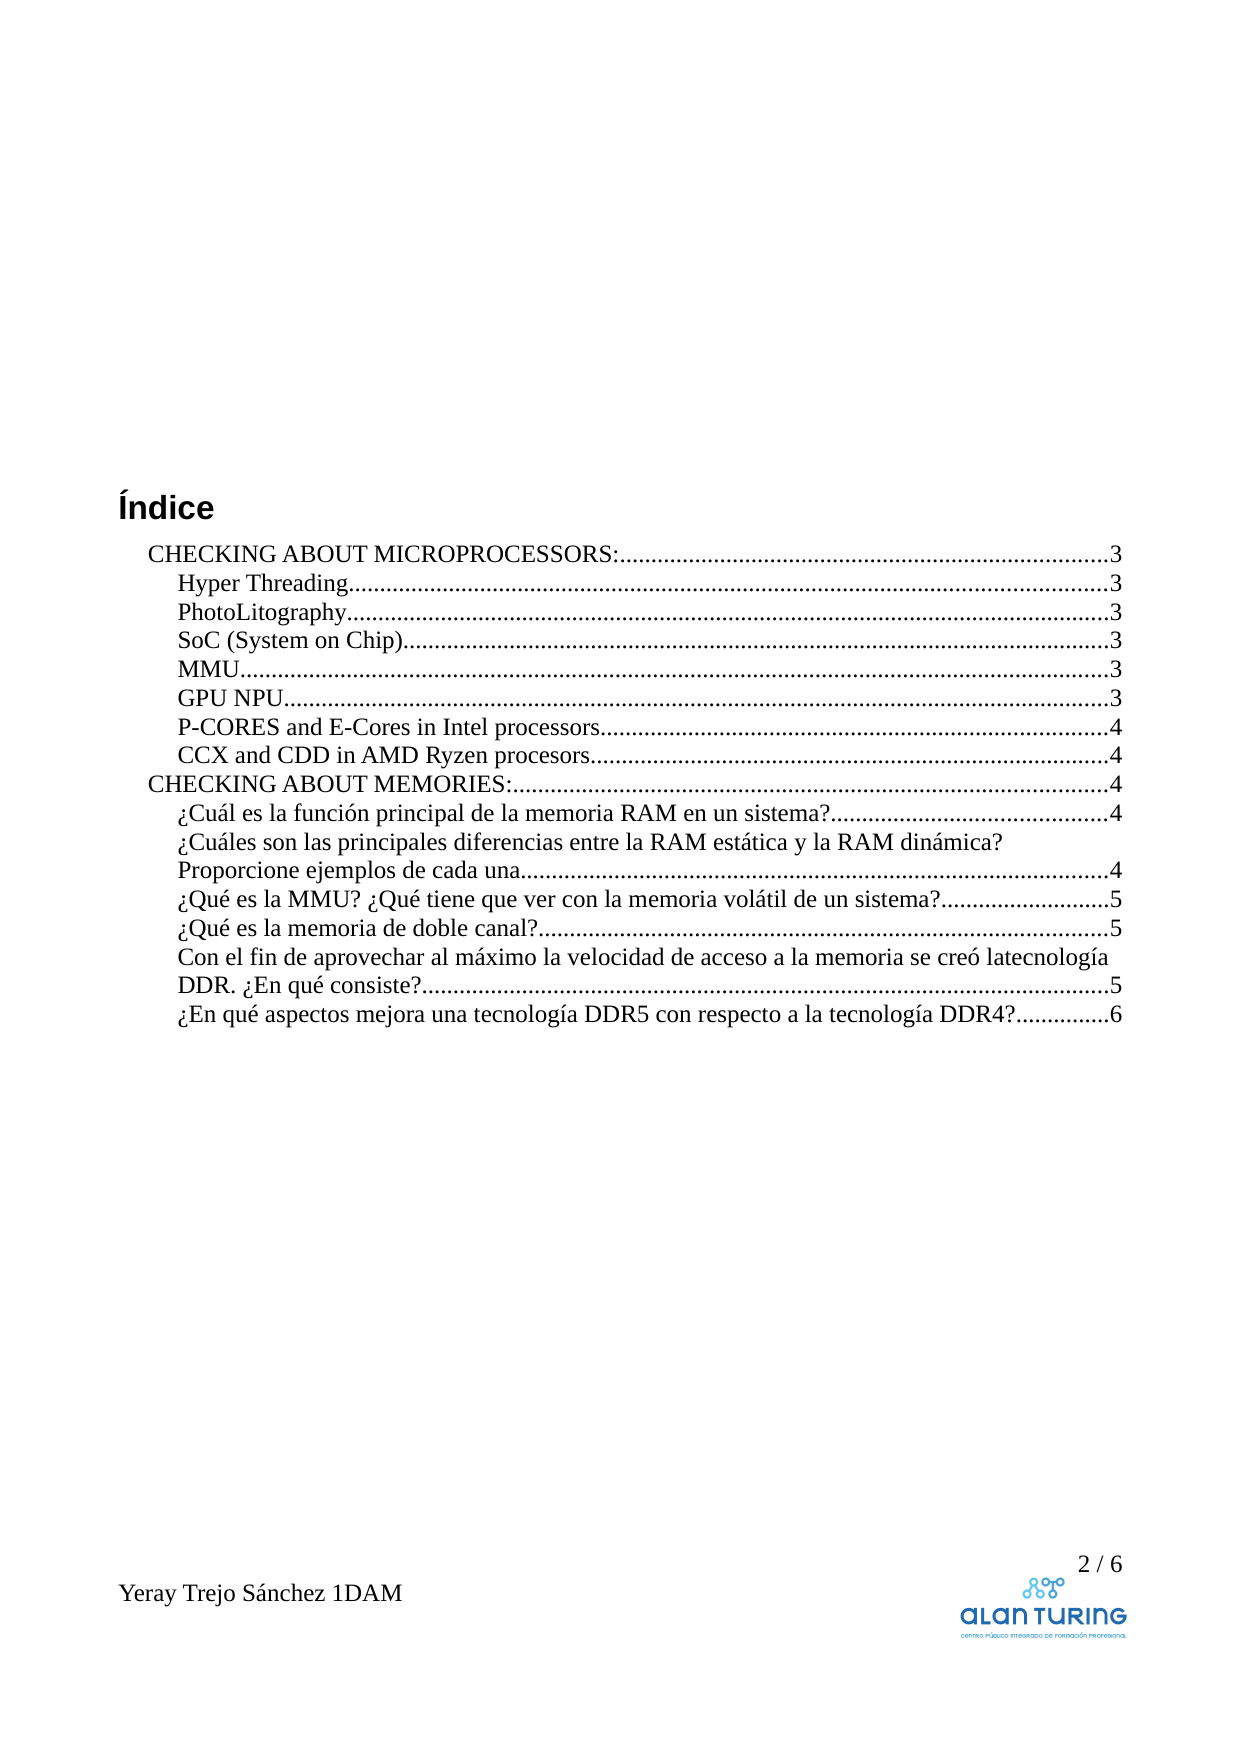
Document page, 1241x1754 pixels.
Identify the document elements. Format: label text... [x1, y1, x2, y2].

subtitle Índice [118, 488, 1122, 527]
text GPU NPU 3 [177, 683, 1122, 712]
text Con el fin de aprovechar al máximo la velocidad de acceso a la memoria se creó latecnología DDR. ¿En qué consiste? 5 [177, 942, 1122, 999]
text CHECKING ABOUT MICROPROCESSORS: 3 [148, 539, 1122, 568]
text PhotoLitography 3 [177, 597, 1122, 625]
text ¿Cuáles son las principales diferencias entre la RAM estática y la RAM dinámica? Proporcione ejemplos de cada una. 4 [177, 827, 1122, 884]
text ¿Qué es la MMU? ¿Qué tiene que ver con la memoria volátil de un sistema? 5 [177, 884, 1122, 913]
text ¿Qué es la memoria de doble canal? 5 [177, 913, 1122, 942]
text ¿En qué aspectos mejora una tecnología DDR5 con respecto a la tecnología DDR4? 6 [177, 999, 1122, 1028]
text CHECKING ABOUT MEMORIES: 4 [148, 769, 1122, 798]
text P-CORES and E-Cores in Intel processors. 4 [177, 712, 1122, 740]
text MMU 3 [177, 654, 1122, 683]
text ¿Cuál es la función principal de la memoria RAM en un sistema? 4 [177, 798, 1122, 827]
text CCX and CDD in AMD Ryzen procesors 4 [177, 740, 1122, 769]
text Hyper Threading 3 [177, 568, 1122, 597]
picture [959, 1576, 1128, 1639]
text SoC (System on Chip) 3 [177, 625, 1122, 654]
